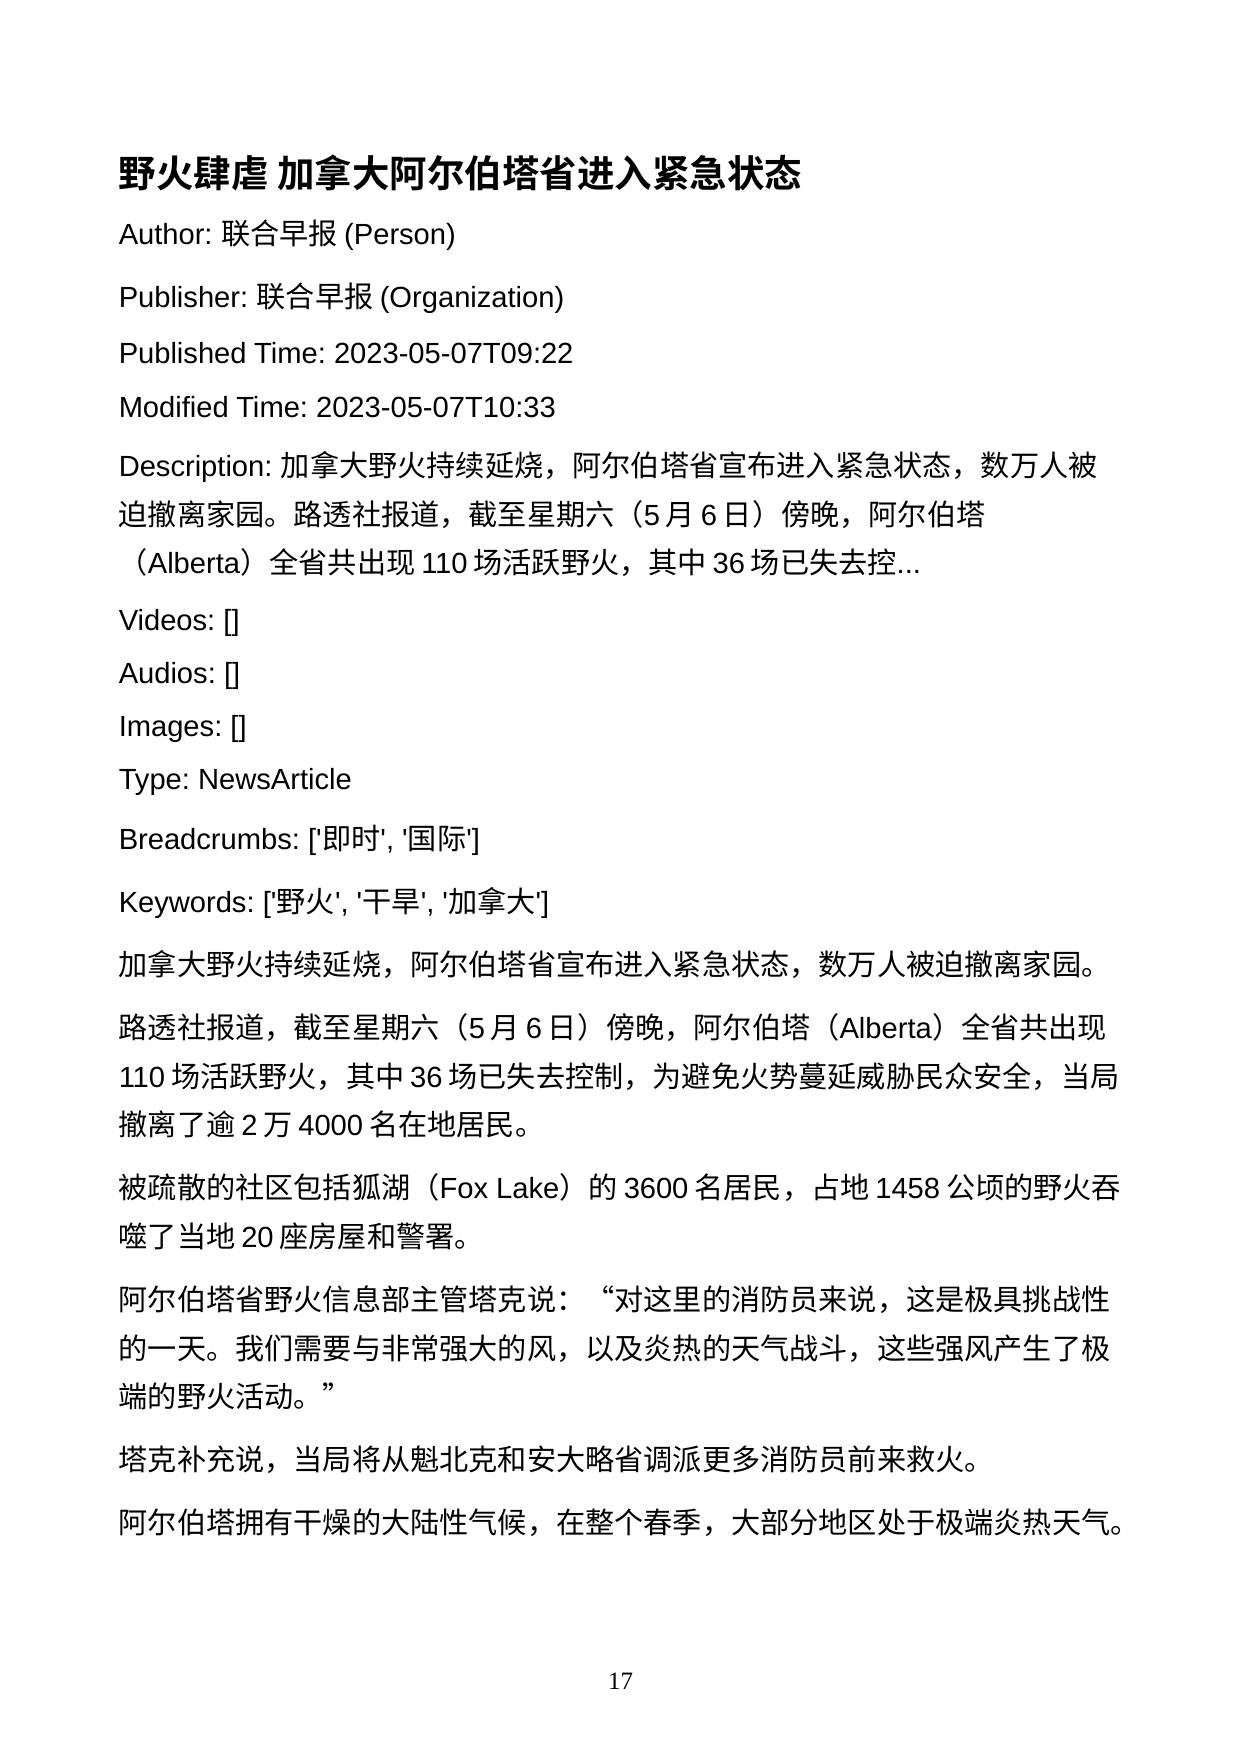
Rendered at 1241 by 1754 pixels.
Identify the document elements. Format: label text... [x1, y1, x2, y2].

text 阿尔伯塔拥有干燥的大陆性气候，在整个春季，大部分地区处于极端炎热天气。 [118, 1500, 1122, 1542]
subtitle 野火肆虐 加拿大阿尔伯塔省进入紧急状态 [118, 143, 1122, 198]
text Type: NewsArticle [118, 762, 1122, 796]
text 阿尔伯塔省野火信息部主管塔克说：“对这里的消防员来说，这是极具挑战性的一天。我们需要与非常强大的风，以及炎热的天气战斗，这些强风产生了极端的野火活动。” [118, 1277, 1122, 1416]
text Description: 加拿大野火持续延烧，阿尔伯塔省宣布进入紧急状态，数万人被迫撤离家园。路透社报道，截至星期六（5月6日）傍晚，阿尔伯塔（Alberta）全省共出现110场活跃野火，其中36场已失去控... [118, 443, 1122, 582]
text Published Time: 2023-05-07T09:22 [118, 337, 1122, 370]
text Audios: [] [118, 656, 1122, 690]
text Keywords: ['野火', '干旱', '加拿大'] [118, 879, 1122, 921]
text Modified Time: 2023-05-07T10:33 [118, 390, 1122, 423]
text Breadcrumbs: ['即时', '国际'] [118, 816, 1122, 858]
text 路透社报道，截至星期六（5月6日）傍晚，阿尔伯塔（Alberta）全省共出现110场活跃野火，其中36场已失去控制，为避免火势蔓延威胁民众安全，当局撤离了逾2万4000名在地居民。 [118, 1005, 1122, 1144]
text Author: 联合早报 (Person) [118, 210, 1122, 253]
text 被疏散的社区包括狐湖（Fox Lake）的3600名居民，占地1458公顷的野火吞噬了当地20座房屋和警署。 [118, 1165, 1122, 1256]
text 加拿大野火持续延烧，阿尔伯塔省宣布进入紧急状态，数万人被迫撤离家园。 [118, 942, 1122, 984]
text Videos: [] [118, 603, 1122, 637]
text 塔克补充说，当局将从魁北克和安大略省调派更多消防员前来救火。 [118, 1437, 1122, 1479]
text Publisher: 联合早报 (Organization) [118, 273, 1122, 316]
text Images: [] [118, 709, 1122, 743]
